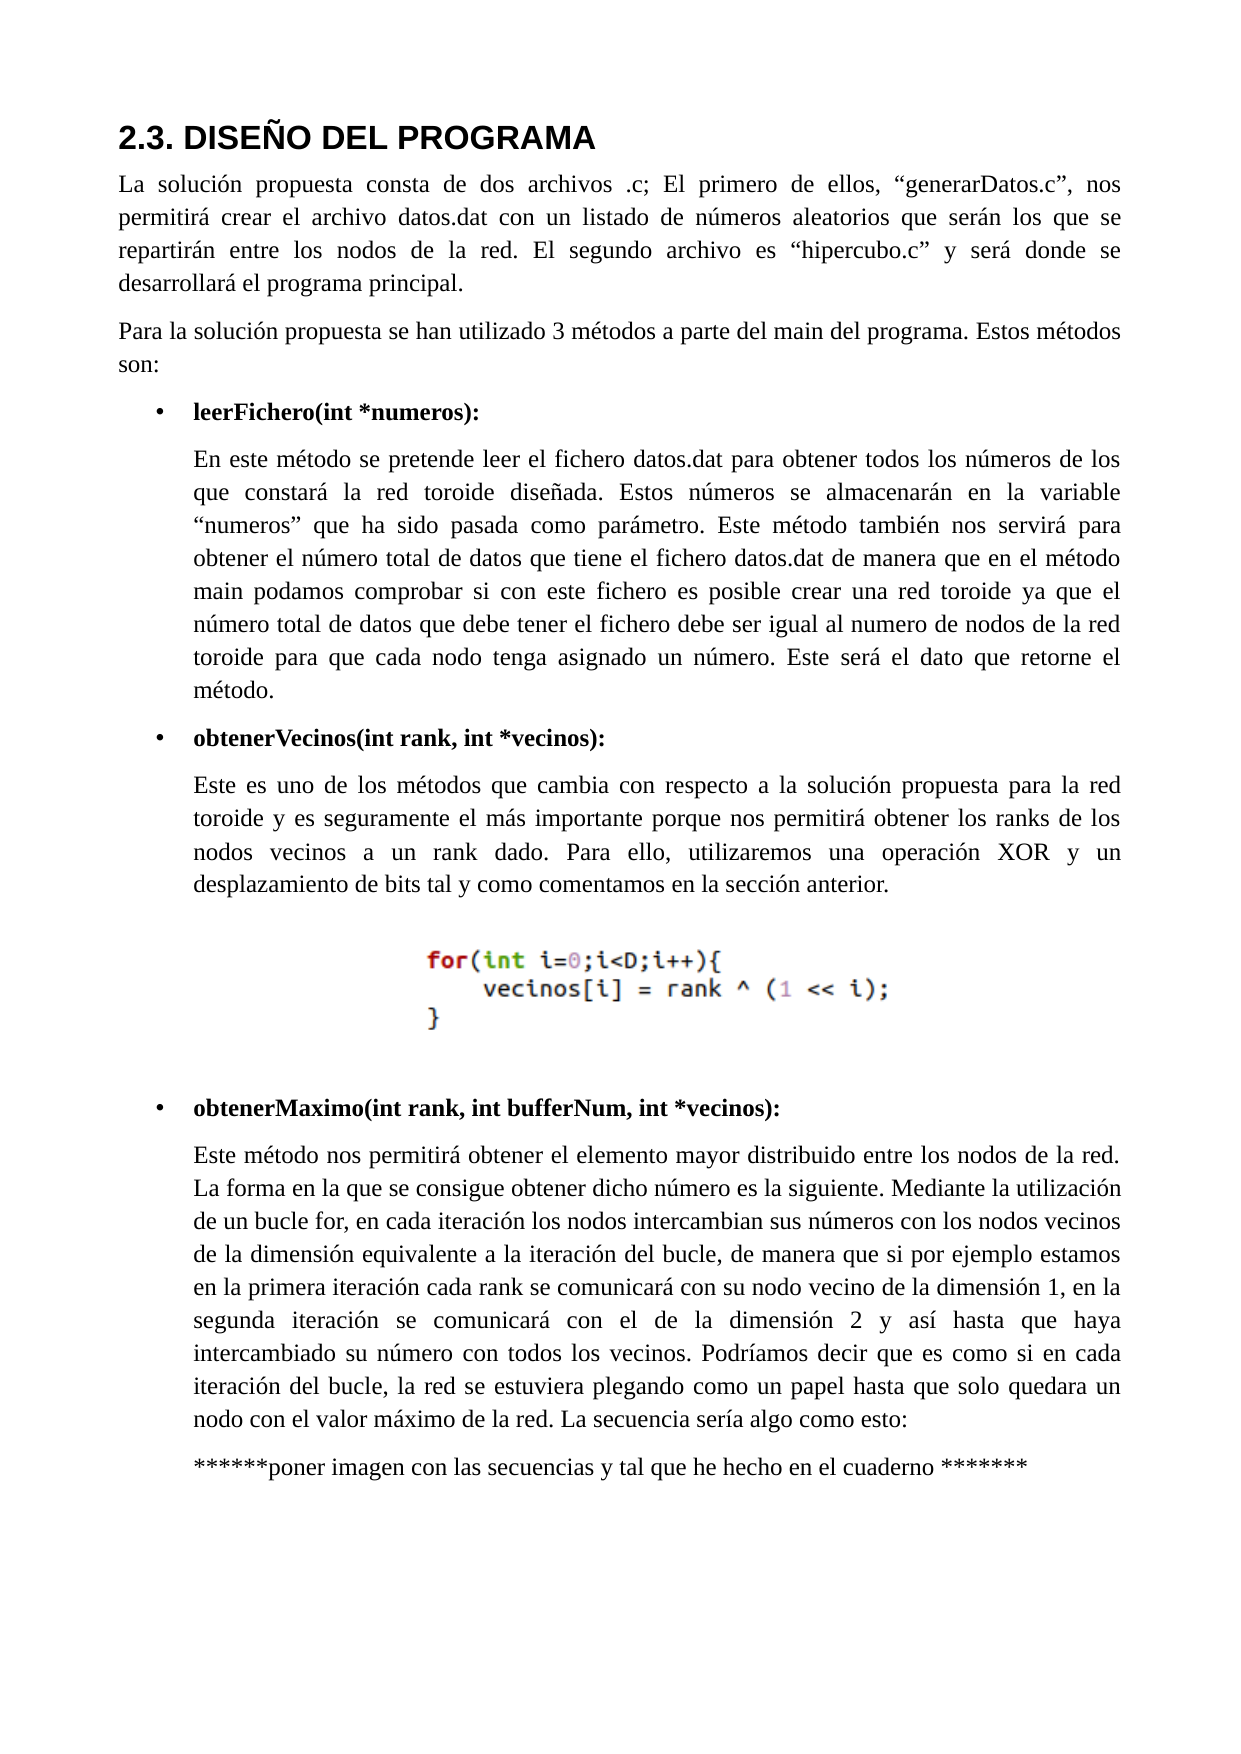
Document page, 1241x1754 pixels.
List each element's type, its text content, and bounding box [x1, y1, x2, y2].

list Este es uno de los métodos que cambia con respecto a la solución propuesta para la red toroide y es seguramente el más importante porque nos permitirá obtener los ranks de los nodos vecinos a un rank dado. Para ello, utilizaremos una operación XOR y un desplazamiento de bits tal y como comentamos en la sección anterior. [156, 771, 1122, 898]
list Este método nos permitirá obtener el elemento mayor distribuido entre los nodos de la red. La forma en la que se consigue obtener dicho número es la siguiente. Mediante la utilización de un bucle for, en cada iteración los nodos intercambian sus números con los nodos vecinos de la dimensión equivalente a la iteración del bucle, de manera que si por ejemplo estamos en la primera iteración cada rank se comunicará con su nodo vecino de la dimensión 1, en la segunda iteración se comunicará con el de la dimensión 2 y así hasta que haya intercambiado su número con todos los vecinos. Podríamos decir que es como si en cada iteración del bucle, la red se estuviera plegando como un papel hasta que solo quedara un nodo con el valor máximo de la red. La secuencia sería algo como esto: [156, 1140, 1122, 1433]
list En este método se pretende leer el fichero datos.dat para obtener todos los números de los que constará la red toroide diseñada. Estos números se almacenarán en la variable “numeros” que ha sido pasada como parámetro. Este método también nos servirá para obtener el número total de datos que tiene el fichero datos.dat de manera que en el método main podamos comprobar si con este fichero es posible crear una red toroide ya que el número total de datos que debe tener el fichero debe ser igual al numero de nodos de la red toroide para que cada nodo tenga asignado un número. Este será el dato que retorne el método. [156, 444, 1122, 704]
list obtenerMaximo(int rank, int bufferNum, int *vecinos): [156, 1093, 1122, 1121]
list ******poner imagen con las secuencias y tal que he hecho en el cuaderno ******* [156, 1452, 1122, 1481]
subtitle 2.3. DISEÑO DEL PROGRAMA [118, 118, 1122, 157]
picture [424, 937, 901, 1041]
text Para la solución propuesta se han utilizado 3 métodos a parte del main del programa. Estos métodos son: [118, 316, 1122, 378]
list leerFichero(int *numeros): [156, 397, 1122, 425]
list obtenerVecinos(int rank, int *vecinos): [156, 723, 1122, 752]
text La solución propuesta consta de dos archivos .c; El primero de ellos, “generarDatos.c”, nos permitirá crear el archivo datos.dat con un listado de números aleatorios que serán los que se repartirán entre los nodos de la red. El segundo archivo es “hipercubo.c” y será donde se desarrollará el programa principal. [118, 169, 1122, 297]
